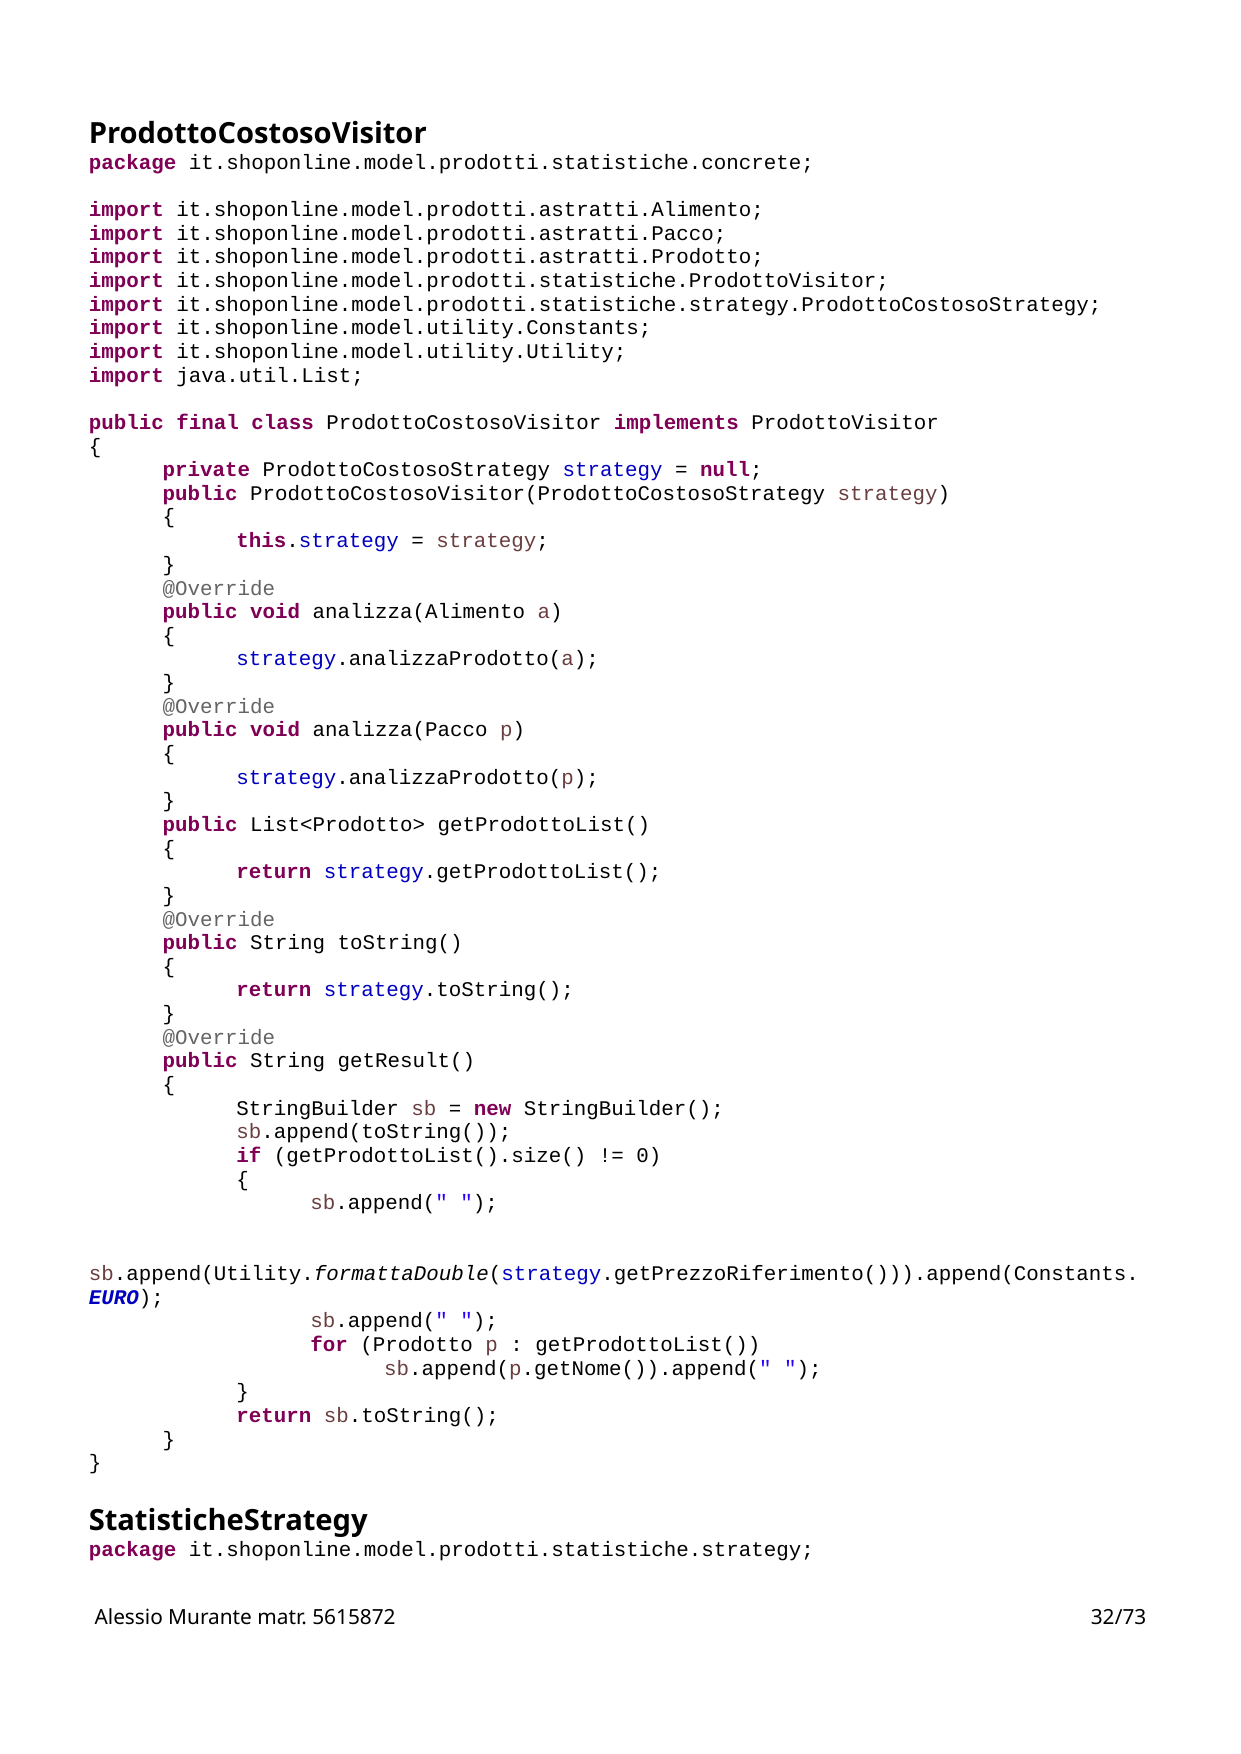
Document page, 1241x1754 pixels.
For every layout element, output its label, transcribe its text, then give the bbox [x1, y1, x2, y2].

text } [88, 790, 1152, 814]
text import it.shoponline.model.prodotti.statistiche.ProdottoVisitor; [88, 270, 1152, 294]
text { [88, 507, 1152, 530]
text { [88, 436, 1152, 459]
text import it.shoponline.model.utility.Utility; [88, 341, 1152, 365]
text public ProdottoCostosoVisitor(ProdottoCostosoStrategy strategy) [88, 483, 1152, 507]
text @Override [88, 1027, 1152, 1050]
text } [88, 885, 1152, 908]
text import it.shoponline.model.utility.Constants; [88, 317, 1152, 341]
text } [88, 1003, 1152, 1027]
text sb.append(" "); [88, 1311, 1152, 1334]
text import it.shoponline.model.prodotti.statistiche.strategy.ProdottoCostosoStrategy; [88, 294, 1152, 317]
text StatisticheStrategy [88, 1500, 1152, 1539]
text } [88, 1429, 1152, 1452]
text StringBuilder sb = new StringBuilder(); [88, 1098, 1152, 1121]
text import it.shoponline.model.prodotti.astratti.Pacco; [88, 223, 1152, 246]
text public String toString() [88, 932, 1152, 956]
text public final class ProdottoCostosoVisitor implements ProdottoVisitor [88, 412, 1152, 436]
text public String getResult() [88, 1050, 1152, 1074]
text this.strategy = strategy; [88, 530, 1152, 554]
text sb.append(Utility.formattaDouble(strategy.getPrezzoRiferimento())).append(Constants.EURO); [88, 1216, 1152, 1311]
text return strategy.toString(); [88, 979, 1152, 1003]
text @Override [88, 696, 1152, 719]
text public void analizza(Alimento a) [88, 601, 1152, 625]
text strategy.analizzaProdotto(p); [88, 767, 1152, 790]
text sb.append(" "); [88, 1192, 1152, 1216]
text private ProdottoCostosoStrategy strategy = null; [88, 459, 1152, 483]
text { [88, 1074, 1152, 1098]
text strategy.analizzaProdotto(a); [88, 648, 1152, 672]
text sb.append(p.getNome()).append(" "); [88, 1358, 1152, 1381]
text } [88, 1452, 1152, 1476]
text public List<Prodotto> getProdottoList() [88, 814, 1152, 838]
text package it.shoponline.model.prodotti.statistiche.strategy; [88, 1539, 1152, 1563]
text ProdottoCostosoVisitor [88, 112, 1152, 152]
text { [88, 956, 1152, 979]
text sb.append(toString()); [88, 1121, 1152, 1145]
text package it.shoponline.model.prodotti.statistiche.concrete; [88, 152, 1152, 176]
text for (Prodotto p : getProdottoList()) [88, 1334, 1152, 1358]
text import java.util.List; [88, 365, 1152, 388]
text return sb.toString(); [88, 1405, 1152, 1429]
text { [88, 1169, 1152, 1192]
text if (getProdottoList().size() != 0) [88, 1145, 1152, 1169]
text } [88, 554, 1152, 577]
text @Override [88, 908, 1152, 932]
text public void analizza(Pacco p) [88, 719, 1152, 743]
text { [88, 743, 1152, 767]
text import it.shoponline.model.prodotti.astratti.Prodotto; [88, 246, 1152, 270]
text } [88, 1381, 1152, 1405]
text { [88, 838, 1152, 861]
text return strategy.getProdottoList(); [88, 861, 1152, 885]
text import it.shoponline.model.prodotti.astratti.Alimento; [88, 199, 1152, 223]
text } [88, 672, 1152, 696]
text { [88, 625, 1152, 648]
text @Override [88, 577, 1152, 601]
